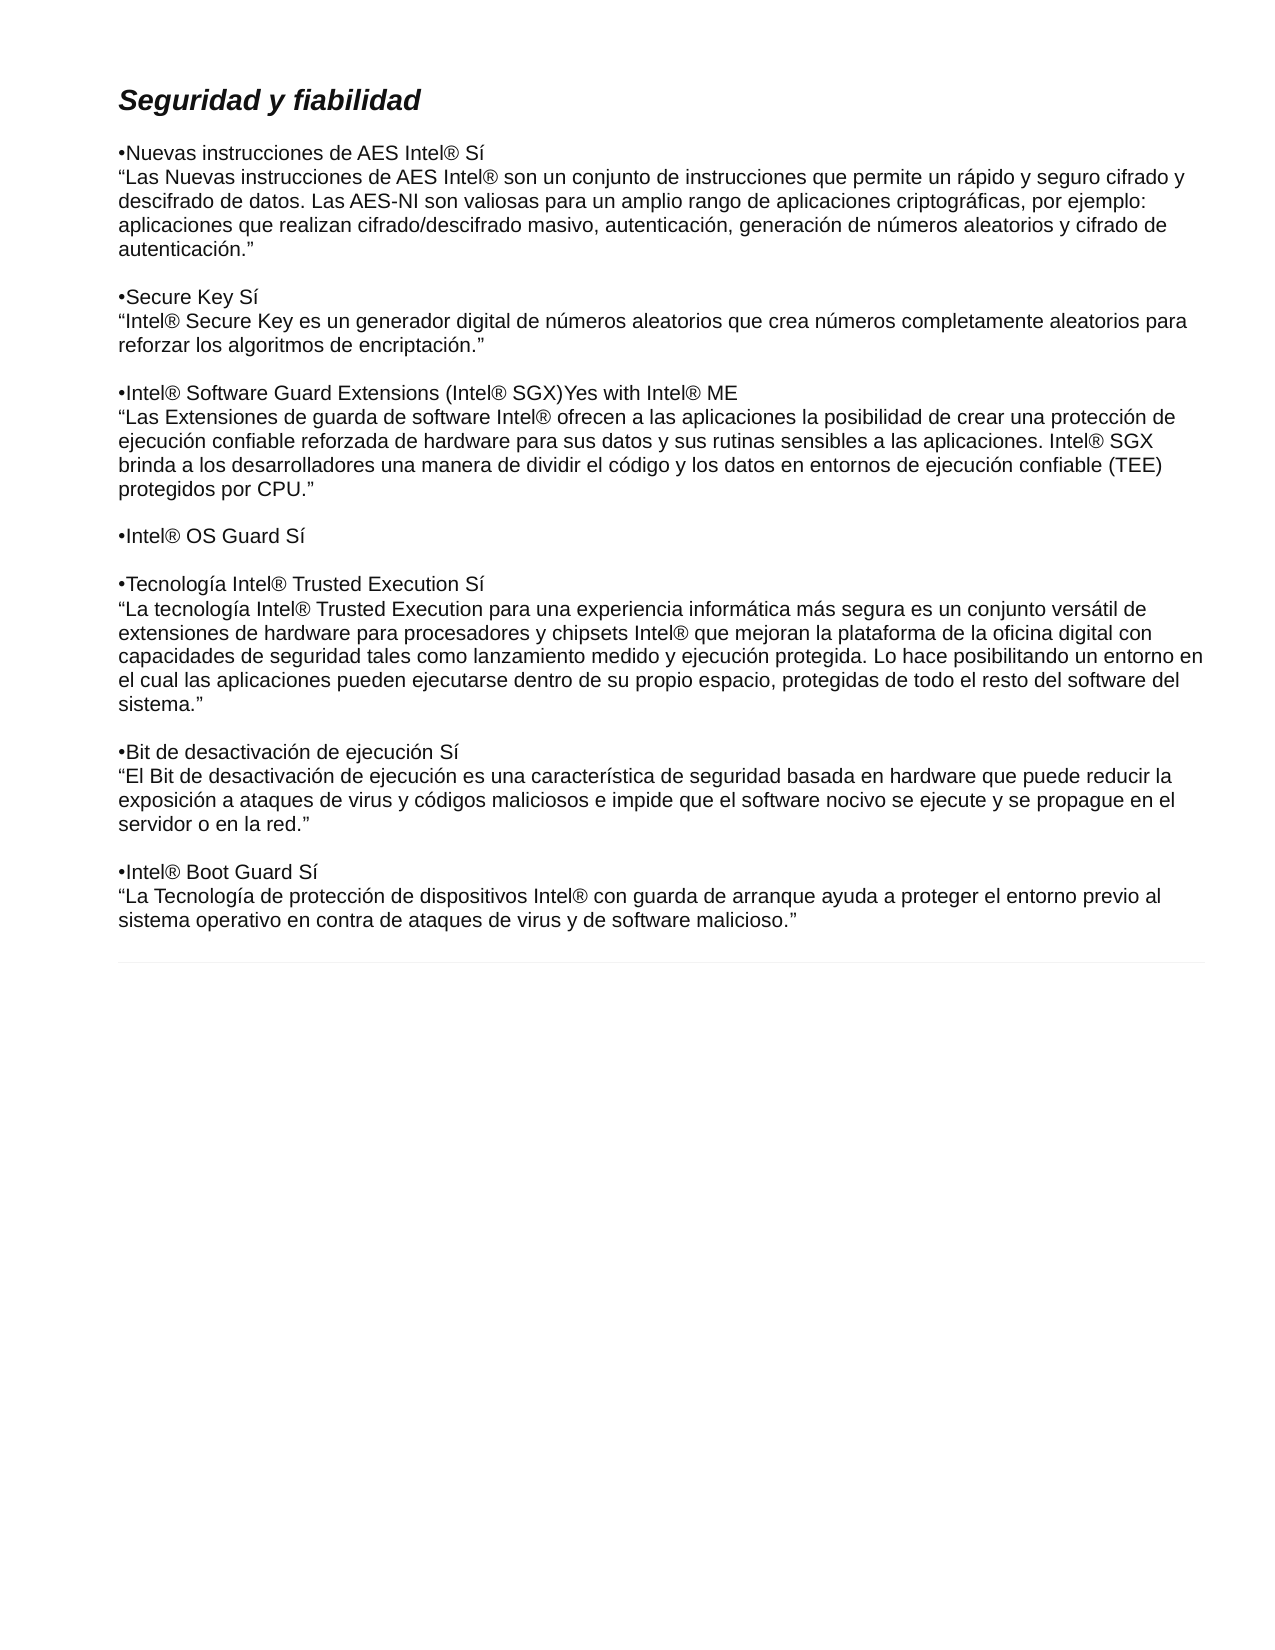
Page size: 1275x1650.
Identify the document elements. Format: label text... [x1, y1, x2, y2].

list Intel® OS Guard Sí [118, 524, 1205, 548]
subtitle Seguridad y fiabilidad [118, 83, 1205, 117]
list Intel® Software Guard Extensions (Intel® SGX)Yes with Intel® ME [118, 380, 1205, 404]
text “Las Extensiones de guarda de software Intel® ofrecen a las aplicaciones la posibilidad de crear una protección de ejecución confiable reforzada de hardware para sus datos y sus rutinas sensibles a las aplicaciones. Intel® SGX brinda a los desarrolladores una manera de dividir el código y los datos en entornos de ejecución confiable (TEE) protegidos por CPU.” [118, 404, 1205, 500]
list Nuevas instrucciones de AES Intel® Sí [118, 141, 1205, 165]
list Tecnología Intel® Trusted Execution Sí [118, 572, 1205, 596]
text “Las Nuevas instrucciones de AES Intel® son un conjunto de instrucciones que permite un rápido y seguro cifrado y descifrado de datos. Las AES-NI son valiosas para un amplio rango de aplicaciones criptográficas, por ejemplo: aplicaciones que realizan cifrado/descifrado masivo, autenticación, generación de números aleatorios y cifrado de autenticación.” [118, 165, 1205, 261]
text “La Tecnología de protección de dispositivos Intel® con guarda de arranque ayuda a proteger el entorno previo al sistema operativo en contra de ataques de virus y de software malicioso.” [118, 884, 1205, 932]
text “La tecnología Intel® Trusted Execution para una experiencia informática más segura es un conjunto versátil de extensiones de hardware para procesadores y chipsets Intel® que mejoran la plataforma de la oficina digital con capacidades de seguridad tales como lanzamiento medido y ejecución protegida. Lo hace posibilitando un entorno en el cual las aplicaciones pueden ejecutarse dentro de su propio espacio, protegidas de todo el resto del software del sistema.” [118, 596, 1205, 716]
list Intel® Boot Guard Sí [118, 860, 1205, 884]
text “Intel® Secure Key es un generador digital de números aleatorios que crea números completamente aleatorios para reforzar los algoritmos de encriptación.” [118, 308, 1205, 356]
list Bit de desactivación de ejecución Sí [118, 740, 1205, 764]
list Secure Key Sí [118, 284, 1205, 308]
text “El Bit de desactivación de ejecución es una característica de seguridad basada en hardware que puede reducir la exposición a ataques de virus y códigos maliciosos e impide que el software nocivo se ejecute y se propague en el servidor o en la red.” [118, 764, 1205, 836]
